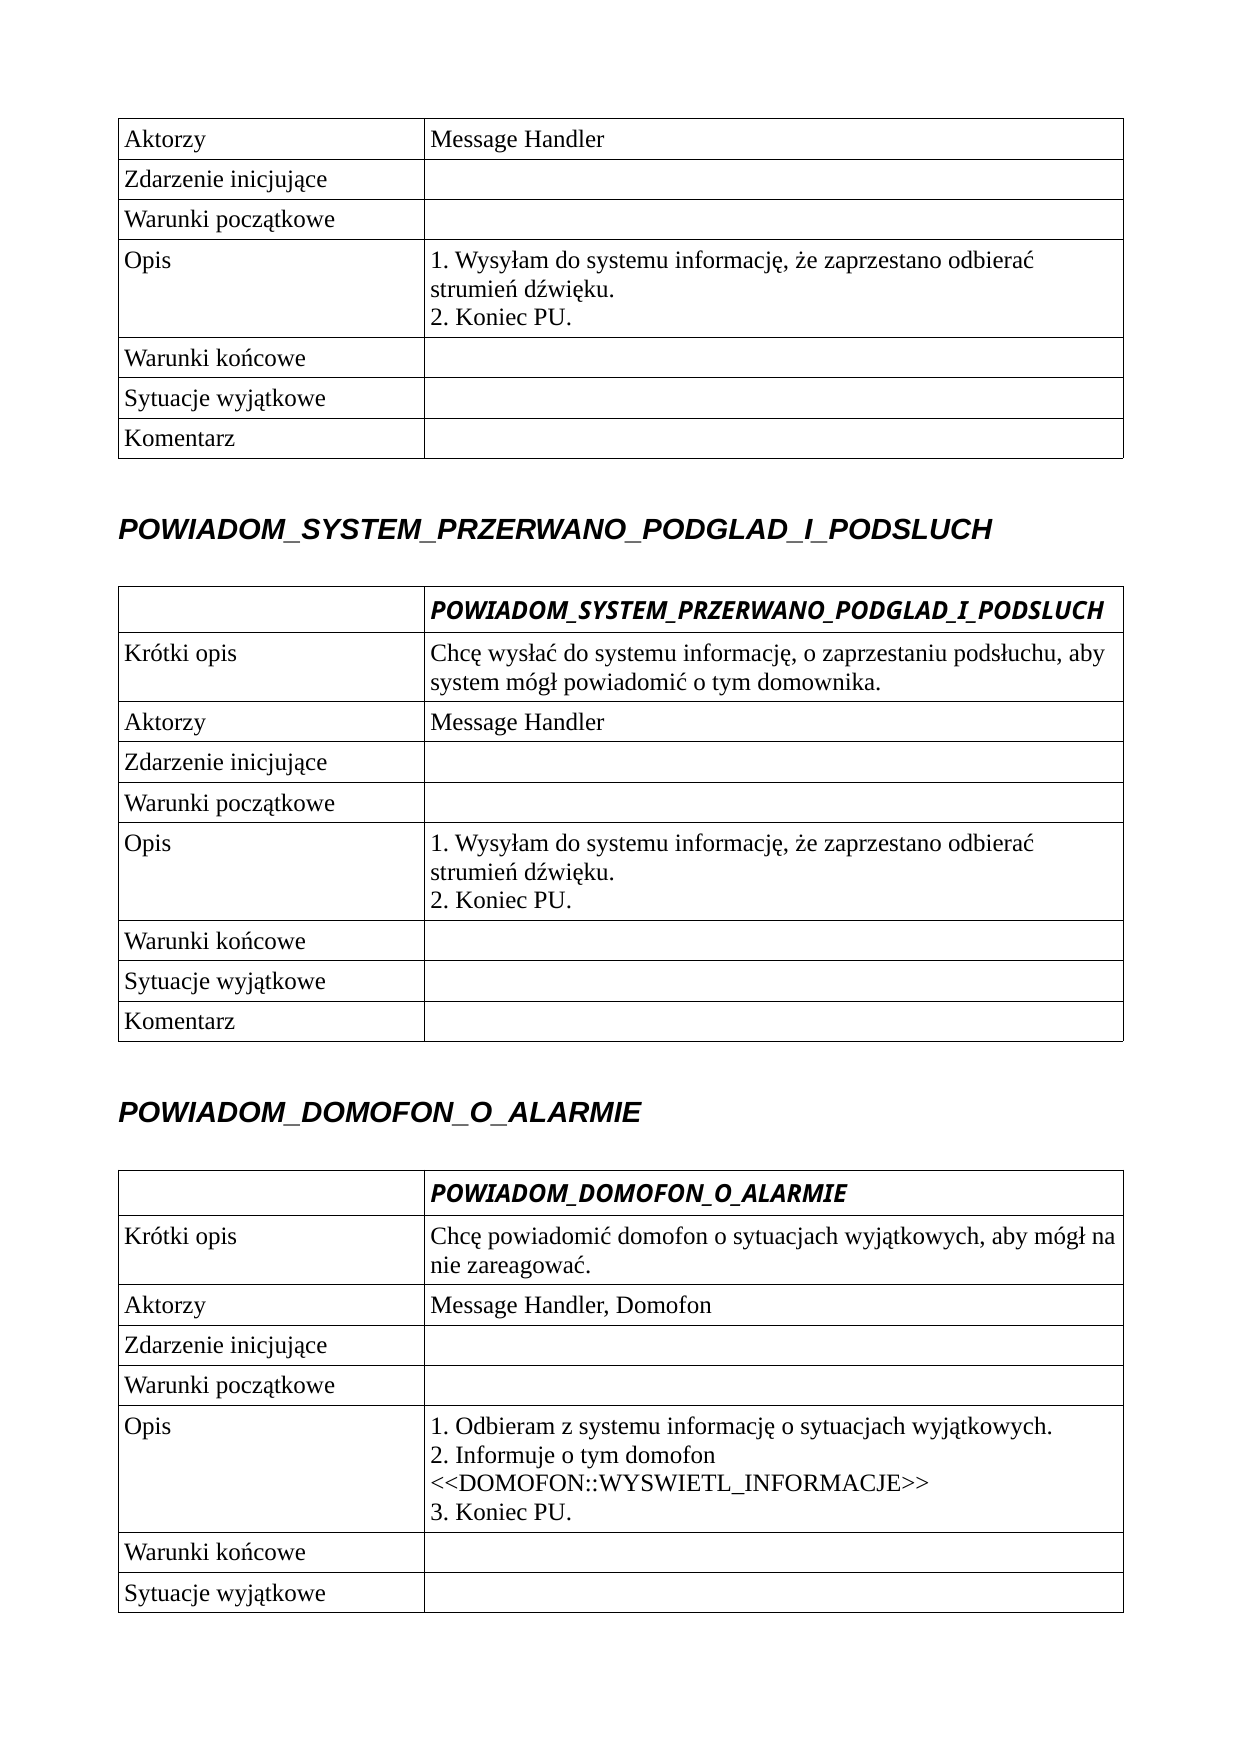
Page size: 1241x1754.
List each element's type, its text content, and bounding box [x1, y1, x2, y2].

table_cell [425, 1573, 1123, 1612]
table_header [119, 587, 424, 632]
table_cell 1. Wysyłam do systemu informację, że zaprzestano odbierać strumień dźwięku. 2. Koniec PU. [425, 823, 1123, 920]
table_cell Aktorzy [119, 702, 424, 741]
table_cell [425, 921, 1123, 960]
table_header [119, 1171, 424, 1215]
table_cell [425, 783, 1123, 822]
table_cell Warunki początkowe [119, 783, 424, 822]
table_cell [425, 1326, 1123, 1365]
table_cell Komentarz [119, 419, 424, 458]
table_cell [425, 742, 1123, 782]
table_cell Krótki opis [119, 633, 424, 701]
table_cell Warunki początkowe [119, 200, 424, 239]
table_cell Warunki końcowe [119, 338, 424, 377]
table_cell Chcę wysłać do systemu informację, o zaprzestaniu podsłuchu, aby system mógł powiadomić o tym domownika. [425, 633, 1123, 701]
table_cell [425, 160, 1123, 199]
table_cell Zdarzenie inicjujące [119, 160, 424, 199]
table_cell 1. Wysyłam do systemu informację, że zaprzestano odbierać strumień dźwięku. 2. Koniec PU. [425, 240, 1123, 337]
table_cell [425, 961, 1123, 1001]
table_cell [425, 1002, 1123, 1041]
table_cell Message Handler, Domofon [425, 1285, 1123, 1324]
table_cell Message Handler [425, 702, 1123, 741]
table_cell Opis [119, 1406, 424, 1532]
subtitle POWIADOM_DOMOFON_O_ALARMIE [118, 1095, 1122, 1128]
table_cell Opis [119, 823, 424, 920]
table_cell Krótki opis [119, 1216, 424, 1284]
table_cell Opis [119, 240, 424, 337]
table_cell Message Handler [425, 119, 1123, 158]
table_header POWIADOM_DOMOFON_O_ALARMIE [425, 1171, 1123, 1215]
table_cell [425, 1533, 1123, 1572]
table_cell Aktorzy [119, 1285, 424, 1324]
table_cell Zdarzenie inicjujące [119, 742, 424, 782]
subtitle POWIADOM_SYSTEM_PRZERWANO_PODGLAD_I_PODSLUCH [118, 512, 1122, 545]
table_cell [425, 200, 1123, 239]
table_cell Warunki końcowe [119, 1533, 424, 1572]
table_cell Zdarzenie inicjujące [119, 1326, 424, 1365]
table_cell Sytuacje wyjątkowe [119, 378, 424, 417]
table_cell Komentarz [119, 1002, 424, 1041]
table_cell Chcę powiadomić domofon o sytuacjach wyjątkowych, aby mógł na nie zareagować. [425, 1216, 1123, 1284]
table_cell Sytuacje wyjątkowe [119, 1573, 424, 1612]
table_cell [425, 419, 1123, 458]
table_cell Warunki końcowe [119, 921, 424, 960]
table_cell [425, 1366, 1123, 1405]
table_cell [425, 378, 1123, 417]
table_cell 1. Odbieram z systemu informację o sytuacjach wyjątkowych. 2. Informuje o tym domofon <<DOMOFON::WYSWIETL_INFORMACJE>> 3. Koniec PU. [425, 1406, 1123, 1532]
table_cell Sytuacje wyjątkowe [119, 961, 424, 1001]
table_cell [425, 338, 1123, 377]
table_header POWIADOM_SYSTEM_PRZERWANO_PODGLAD_I_PODSLUCH [425, 587, 1123, 632]
table_cell Aktorzy [119, 119, 424, 158]
table_cell Warunki początkowe [119, 1366, 424, 1405]
